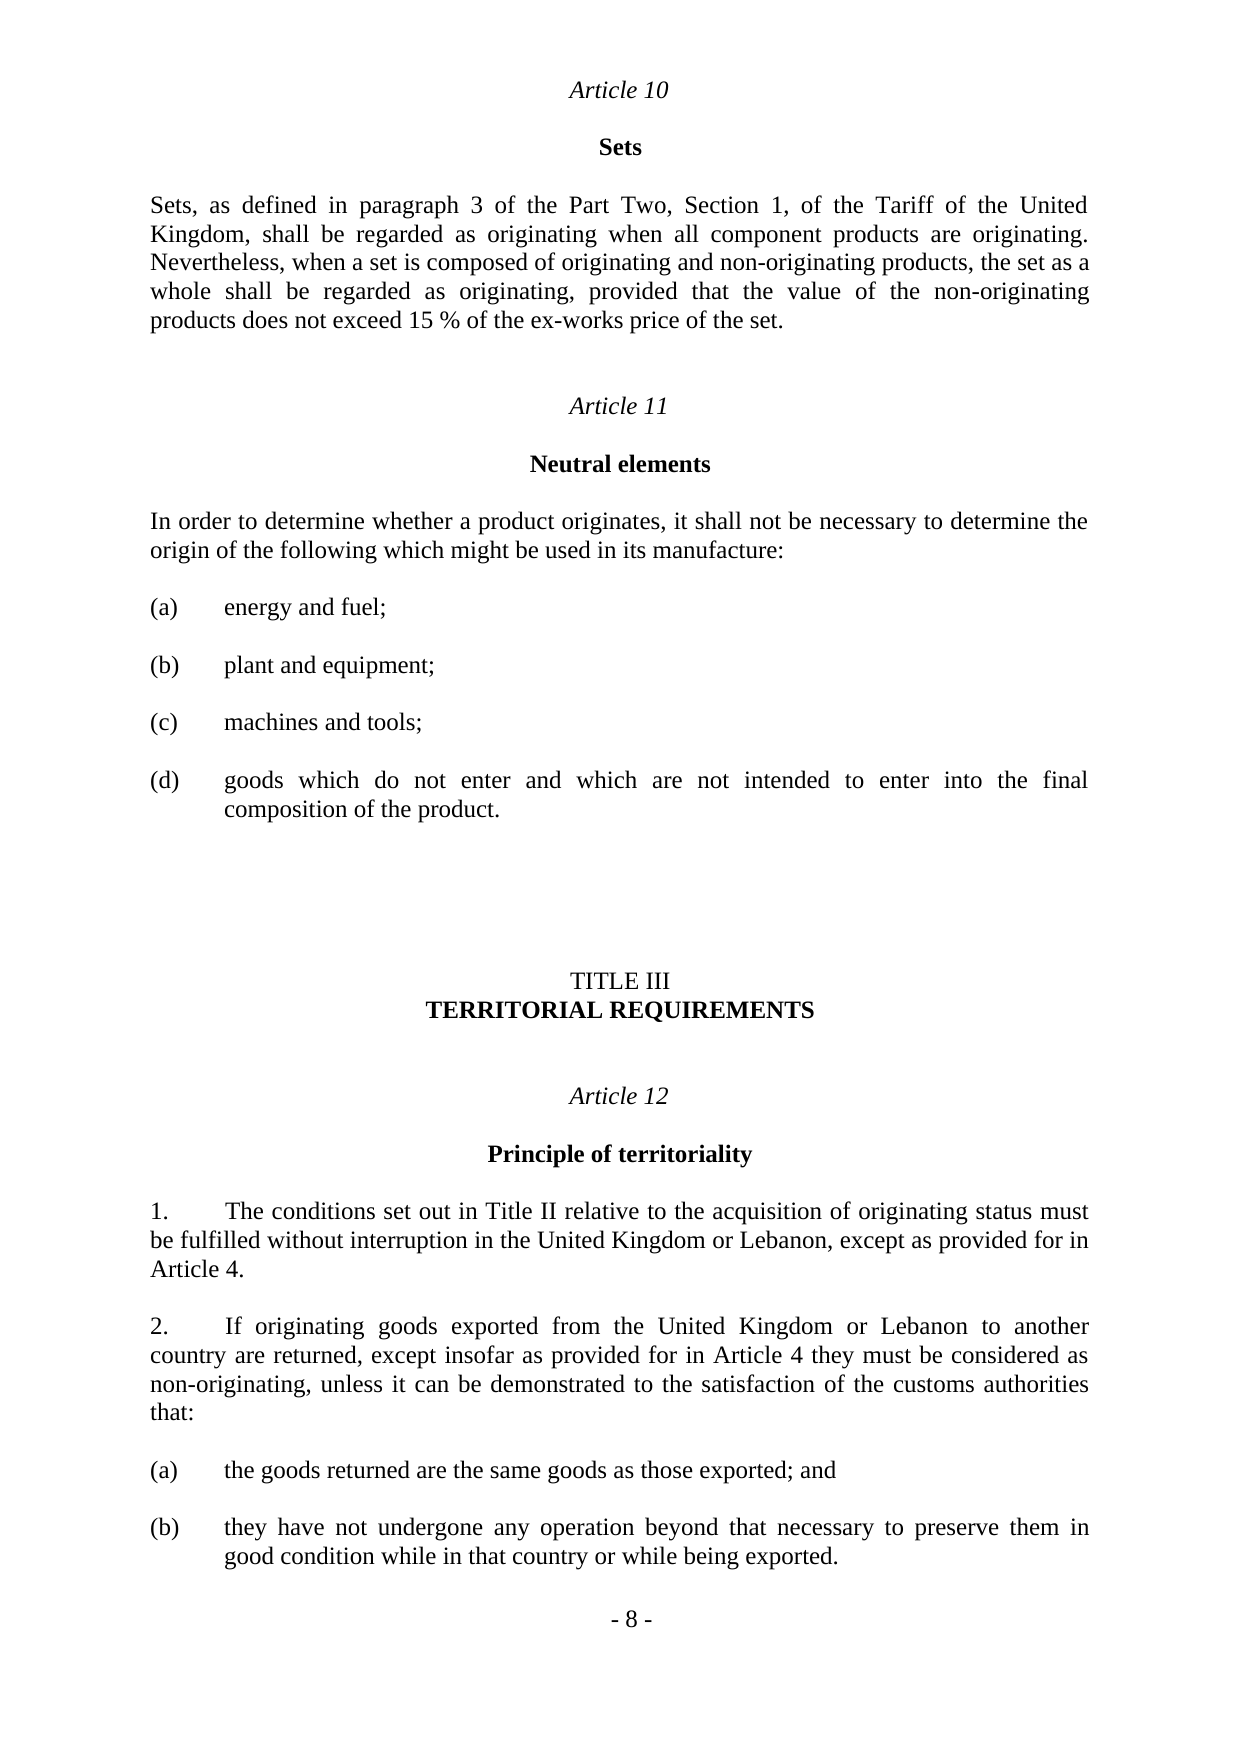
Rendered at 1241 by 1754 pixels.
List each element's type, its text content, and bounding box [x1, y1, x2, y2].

text In order to determine whether a product originates, it shall not be necessary to determine the origin of the following which might be used in its manufacture: [150, 506, 1090, 564]
text Neutral elements [150, 449, 1090, 477]
text Sets [150, 132, 1090, 161]
text (b) they have not undergone any operation beyond that necessary to preserve them in good condition while in that country or while being exported. [150, 1512, 1090, 1570]
text Article 11 [150, 391, 1090, 420]
text TERRITORIAL REQUIREMENTS [150, 995, 1090, 1024]
text (a) the goods returned are the same goods as those exported; and [150, 1455, 1090, 1484]
text Principle of territoriality [150, 1139, 1090, 1167]
text (a) energy and fuel; [150, 592, 1090, 621]
text 2. If originating goods exported from the United Kingdom or Lebanon to another country are returned, except insofar as provided for in Article 4 they must be considered as non-originating, unless it can be demonstrated to the satisfaction of the customs authorities that: [150, 1311, 1090, 1426]
text (d) goods which do not enter and which are not intended to enter into the final composition of the product. [150, 765, 1090, 822]
text Article 10 [150, 75, 1090, 104]
text (c) machines and tools; [150, 707, 1090, 736]
text 1. The conditions set out in Title II relative to the acquisition of originating status must be fulfilled without interruption in the United Kingdom or Lebanon, except as provided for in Article 4. [150, 1196, 1090, 1282]
text (b) plant and equipment; [150, 650, 1090, 679]
text TITLE III [150, 966, 1090, 995]
text Article 12 [150, 1081, 1090, 1110]
text Sets, as defined in paragraph 3 of the Part Two, Section 1, of the Tariff of the United Kingdom, shall be regarded as originating when all component products are originating. Nevertheless, when a set is composed of originating and non-originating products, the set as a whole shall be regarded as originating, provided that the value of the non-originating products does not exceed 15 % of the ex-works price of the set. [150, 190, 1090, 334]
